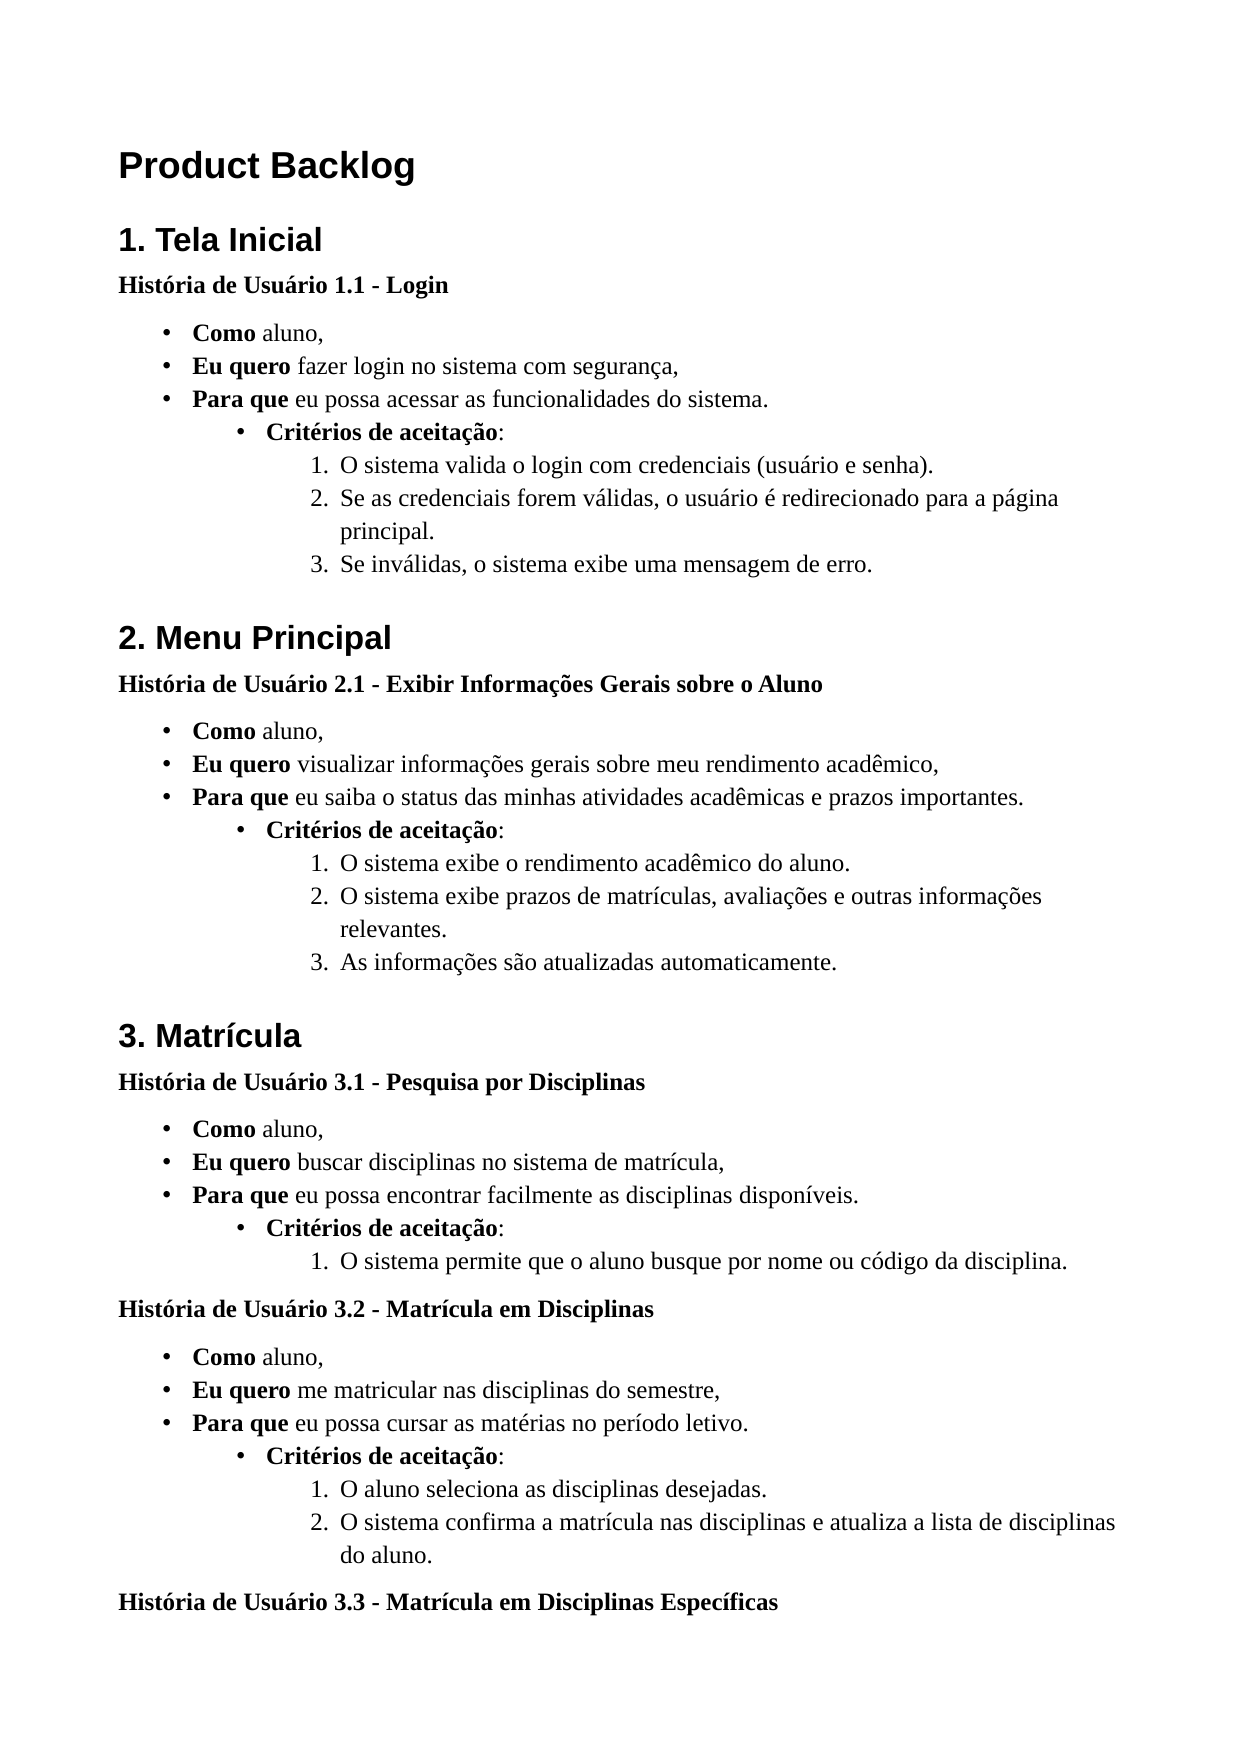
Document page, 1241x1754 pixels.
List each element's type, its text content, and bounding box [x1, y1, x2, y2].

text História de Usuário 3.2 - Matrícula em Disciplinas [118, 1294, 1122, 1323]
list Se inválidas, o sistema exibe uma mensagem de erro. [310, 549, 1122, 578]
list Como aluno, [162, 1342, 1122, 1370]
list Para que eu possa acessar as funcionalidades do sistema. [162, 384, 1122, 413]
list O aluno seleciona as disciplinas desejadas. [310, 1474, 1122, 1502]
text História de Usuário 3.3 - Matrícula em Disciplinas Específicas [118, 1587, 1122, 1616]
list Como aluno, [162, 716, 1122, 745]
text História de Usuário 3.1 - Pesquisa por Disciplinas [118, 1067, 1122, 1096]
text História de Usuário 2.1 - Exibir Informações Gerais sobre o Aluno [118, 669, 1122, 697]
list Se as credenciais forem válidas, o usuário é redirecionado para a página principal. [310, 483, 1122, 545]
list Para que eu possa cursar as matérias no período letivo. [162, 1408, 1122, 1436]
list As informações são atualizadas automaticamente. [310, 947, 1122, 976]
list Critérios de aceitação: [236, 417, 1122, 446]
subtitle 2. Menu Principal [118, 618, 1122, 656]
list O sistema permite que o aluno busque por nome ou código da disciplina. [310, 1246, 1122, 1275]
list O sistema valida o login com credenciais (usuário e senha). [310, 450, 1122, 479]
text História de Usuário 1.1 - Login [118, 271, 1122, 299]
list Critérios de aceitação: [236, 815, 1122, 844]
list O sistema exibe prazos de matrículas, avaliações e outras informações relevantes. [310, 881, 1122, 943]
list Como aluno, [162, 318, 1122, 347]
list Critérios de aceitação: [236, 1441, 1122, 1469]
list Como aluno, [162, 1114, 1122, 1143]
list Eu quero me matricular nas disciplinas do semestre, [162, 1375, 1122, 1403]
subtitle 1. Tela Inicial [118, 219, 1122, 258]
list Eu quero buscar disciplinas no sistema de matrícula, [162, 1147, 1122, 1176]
list O sistema exibe o rendimento acadêmico do aluno. [310, 848, 1122, 877]
list Critérios de aceitação: [236, 1213, 1122, 1242]
list Para que eu possa encontrar facilmente as disciplinas disponíveis. [162, 1180, 1122, 1209]
list Eu quero fazer login no sistema com segurança, [162, 351, 1122, 380]
list Para que eu saiba o status das minhas atividades acadêmicas e prazos importantes. [162, 782, 1122, 811]
list O sistema confirma a matrícula nas disciplinas e atualiza a lista de disciplinas do aluno. [310, 1507, 1122, 1568]
subtitle Product Backlog [118, 143, 1122, 186]
subtitle 3. Matrícula [118, 1016, 1122, 1054]
list Eu quero visualizar informações gerais sobre meu rendimento acadêmico, [162, 749, 1122, 778]
